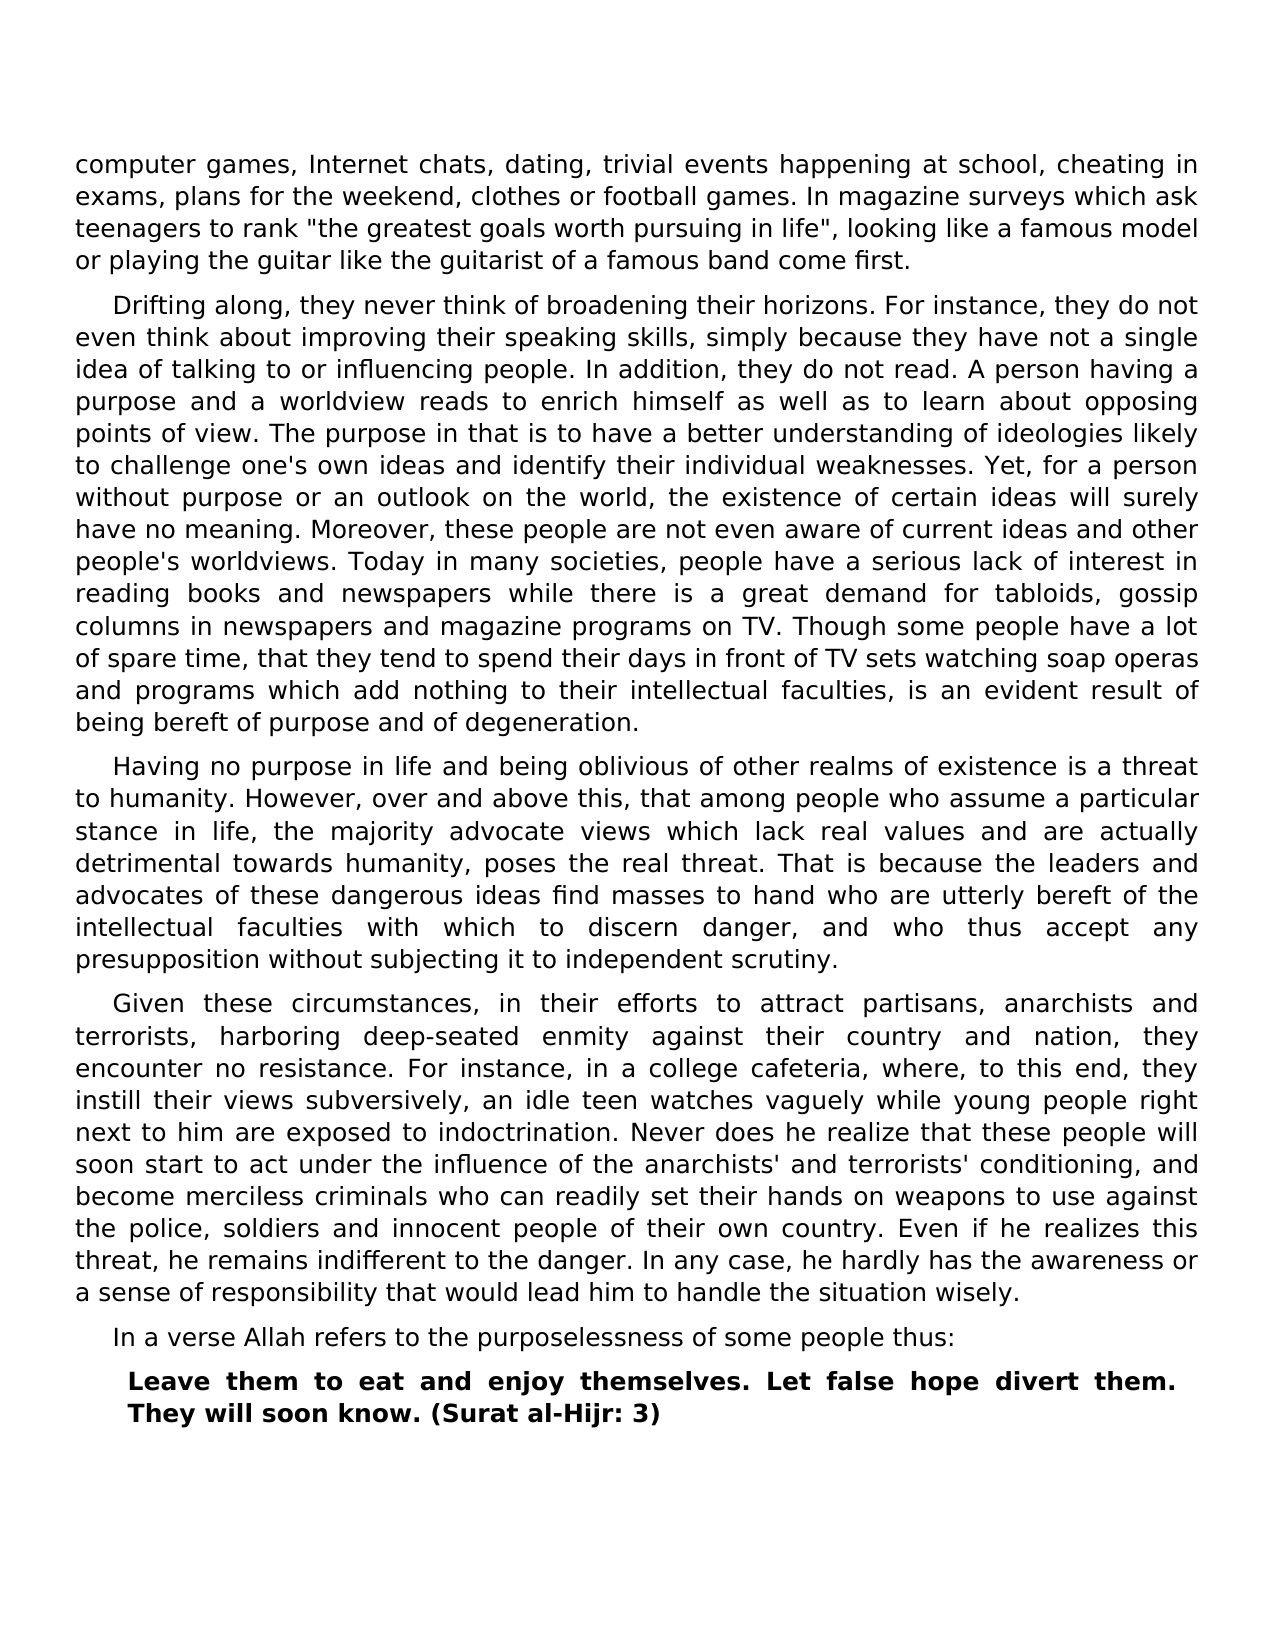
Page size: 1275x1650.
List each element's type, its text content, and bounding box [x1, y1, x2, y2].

text Given these circumstances, in their efforts to attract partisans, anarchists and terrorists, harboring deep-seated enmity against their country and nation, they encounter no resistance. For instance, in a college cafeteria, where, to this end, they instill their views subversively, an idle teen watches vaguely while young people right next to him are exposed to indoctrination. Never does he realize that these people will soon start to act under the influence of the anarchists' and terrorists' conditioning, and become merciless criminals who can readily set their hands on weapons to use against the police, soldiers and innocent people of their own country. Even if he realizes this threat, he remains indifferent to the danger. In any case, he hardly has the awareness or a sense of responsibility that would lead him to handle the situation wisely. [75, 989, 1200, 1307]
text computer games, Internet chats, dating, trivial events happening at school, cheating in exams, plans for the weekend, clothes or football games. In magazine surveys which ask teenagers to rank "the greatest goals worth pursuing in life", looking like a famous model or playing the guitar like the guitarist of a famous band come first. [75, 150, 1200, 275]
text Having no purpose in life and being oblivious of other realms of existence is a threat to humanity. However, over and above this, that among people who assume a particular stance in life, the majority advocate views which lack real values and are actually detrimental towards humanity, poses the real threat. That is because the leaders and advocates of these dangerous ideas find masses to hand who are utterly bereft of the intellectual faculties with which to discern danger, and who thus accept any presupposition without subjecting it to independent scrutiny. [75, 752, 1200, 974]
text Leave them to eat and enjoy themselves. Let false hope divert them. They will soon know. (Surat al-Hijr: 3) [127, 1367, 1177, 1429]
text Drifting along, they never think of broadening their horizons. For instance, they do not even think about improving their speaking skills, simply because they have not a single idea of talking to or influencing people. In addition, they do not read. A person having a purpose and a worldview reads to enrich himself as well as to learn about opposing points of view. The purpose in that is to have a better understanding of ideologies likely to challenge one's own ideas and identify their individual weaknesses. Yet, for a person without purpose or an outlook on the world, the existence of certain ideas will surely have no meaning. Moreover, these people are not even aware of current ideas and other people's worldviews. Today in many societies, people have a serious lack of interest in reading books and newspapers while there is a great demand for tabloids, gossip columns in newspapers and magazine programs on TV. Though some people have a lot of spare time, that they tend to spend their days in front of TV sets watching soap operas and programs which add nothing to their intellectual faculties, is an evident result of being bereft of purpose and of degeneration. [75, 291, 1200, 737]
text In a verse Allah refers to the purposelessness of some people thus: [75, 1323, 1200, 1352]
